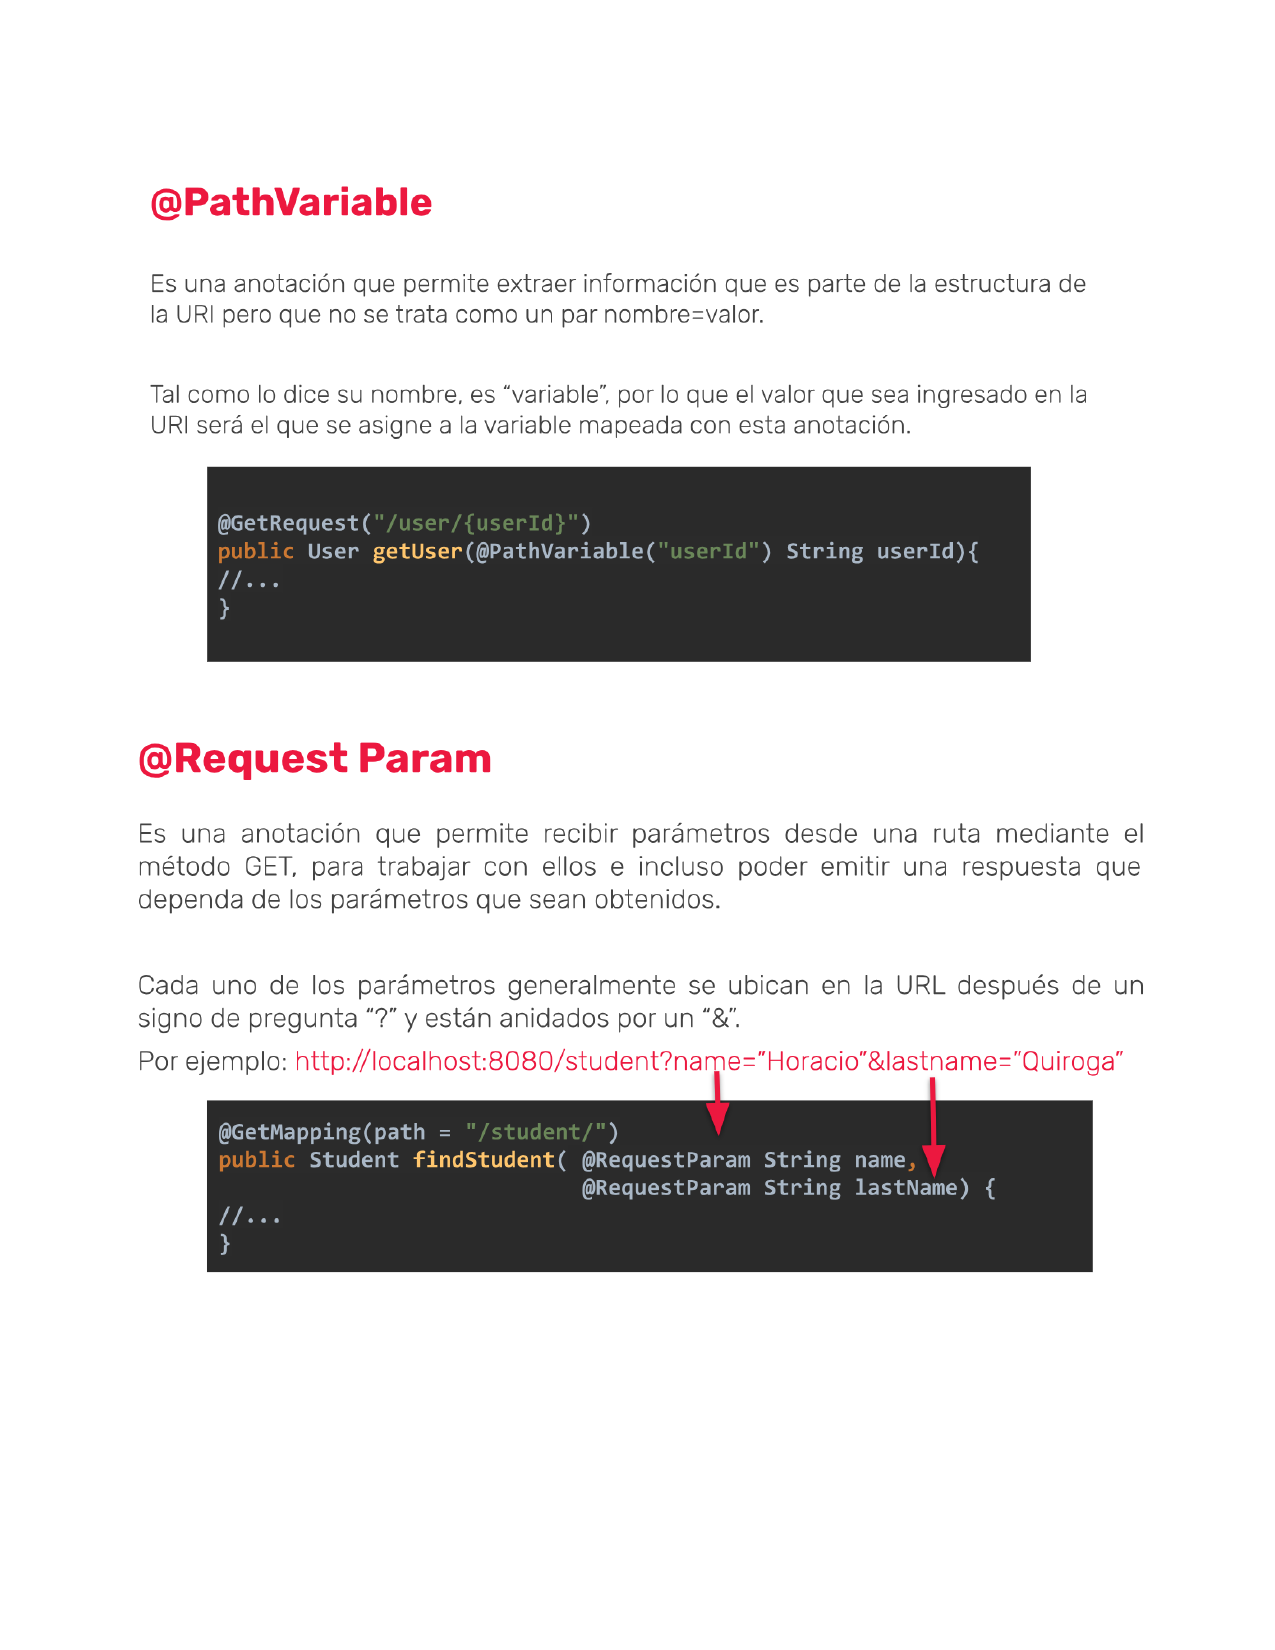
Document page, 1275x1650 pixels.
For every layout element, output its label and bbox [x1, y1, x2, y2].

picture [118, 165, 1157, 682]
picture [118, 733, 1157, 1278]
